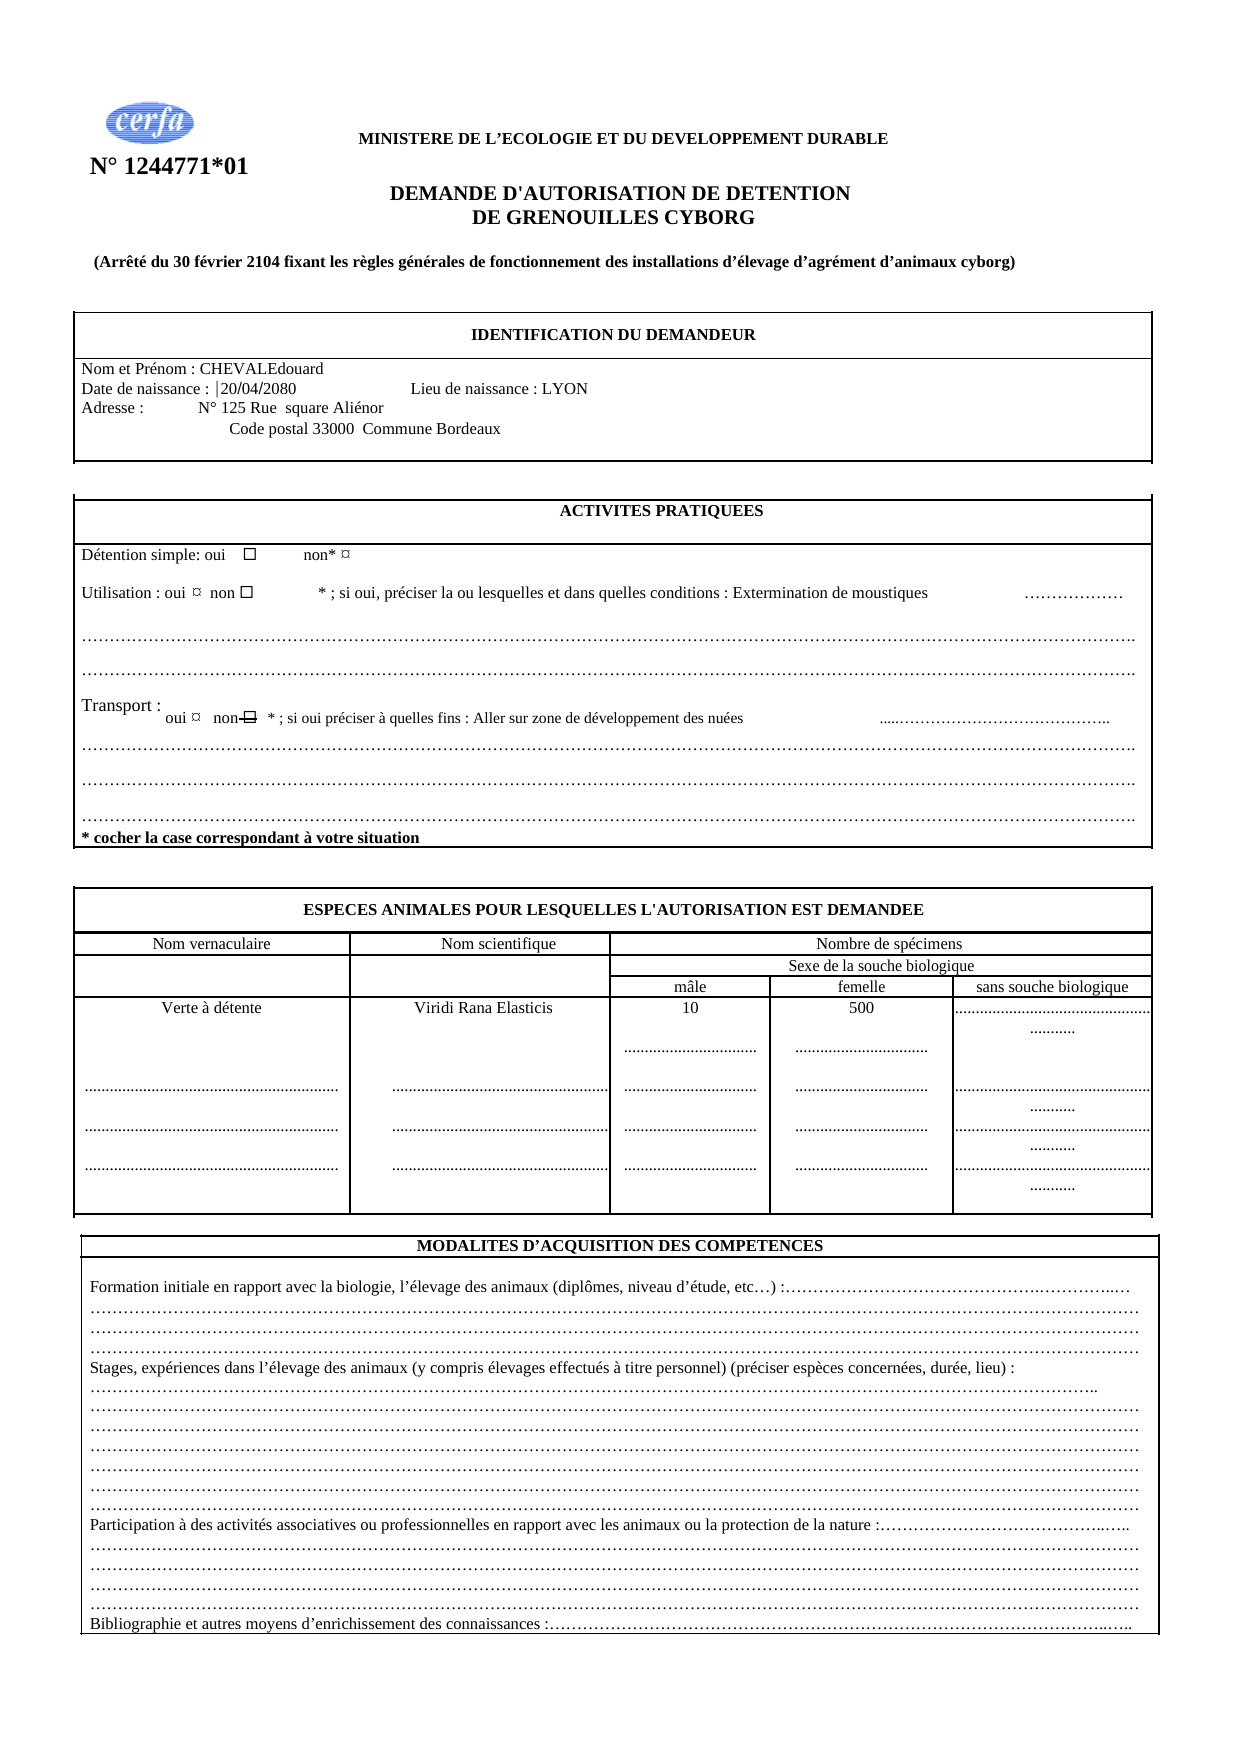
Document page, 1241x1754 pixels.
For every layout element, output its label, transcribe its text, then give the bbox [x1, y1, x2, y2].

table_cell [75, 501, 192, 531]
table_cell [611, 1195, 769, 1213]
table_cell .................................................... [351, 1076, 609, 1116]
text * cocher la case correspondant à votre situation [81, 827, 1151, 846]
table_cell ................................ [611, 1037, 769, 1076]
text ……………………………………………………………………………………………………………………………………………………………………… [89, 1495, 1153, 1514]
table_cell ............................................................. [75, 1116, 349, 1155]
text Nom et Prénom : CHEVALEdouard [81, 359, 1151, 378]
text Stages, expériences dans l’élevage des animaux (y compris élevages effectués à titre personnel) (préciser espèces concernées, durée, lieu) :……………………………………………………………………………………………………………………………………………………………….. [89, 1358, 1153, 1396]
text ……………………………………………………………………………………………………………………………………………………………………… [89, 1416, 1153, 1435]
table_cell [297, 531, 1151, 543]
table_cell [75, 1195, 349, 1213]
table_cell Sexe de la souche biologique [611, 956, 1151, 975]
table_cell [954, 1037, 1151, 1076]
table_cell .......................................................... [954, 1155, 1151, 1194]
text ……………………………………………………………………………………………………………………………………………………………………… [89, 1436, 1153, 1455]
text ……………………………………………………………………………………………………………………………………………………………………… [89, 1475, 1153, 1494]
table_cell [351, 1037, 609, 1076]
table_cell [351, 1195, 609, 1213]
table_cell [192, 501, 297, 531]
text ……………………………………………………………………………………………………………………………………………………………………… [89, 1338, 1153, 1357]
text ………………………………………………………………………………………………………………………………………………………………………. [81, 806, 1151, 825]
table_cell ................................ [771, 1116, 952, 1155]
table_cell ............................................................. [75, 1155, 349, 1194]
text ………………………………………………………………………………………………………………………………………………………………………. [81, 660, 1151, 679]
text ……………………………………………………………………………………………………………………………………………………………………… [89, 1594, 1153, 1613]
text (Arrêté du 30 février 2104 fixant les règles générales de fonctionnement des installations d’élevage d’agrément d’animaux cyborg) [94, 251, 1153, 271]
text Bibliographie et autres moyens d’enrichissement des connaissances :………………………………………………………………………………………..….. [89, 1614, 1153, 1633]
table_cell Verte à détente [75, 998, 349, 1037]
table_cell ............................................................. [75, 1076, 349, 1116]
table_cell ................................ [771, 1155, 952, 1194]
text ………………………………………………………………………………………………………………………………………………………………………. [81, 735, 1151, 754]
text DEMANDE D'AUTORISATION DE DETENTION [389, 181, 1153, 205]
table_header Nom vernaculaire [75, 934, 349, 954]
text Date de naissance : |20/04/2080 Lieu de naissance : LYON [81, 379, 1151, 398]
table_cell [75, 441, 192, 459]
table_header N° 125 Rue square Aliénor [192, 398, 1151, 419]
text ………………………………………………………………………………………………………………………………………………………………………. [81, 769, 1151, 788]
table_cell non* x [297, 545, 1151, 583]
table_cell [351, 956, 609, 975]
table_cell [771, 1195, 952, 1213]
table_cell [192, 462, 297, 498]
text ……………………………………………………………………………………………………………………………………………………………………… [89, 1554, 1153, 1574]
table_cell [75, 531, 297, 543]
table_cell [75, 956, 349, 975]
text MINISTERE DE L’ECOLOGIE ET DU DEVELOPPEMENT DURABLE [358, 129, 1153, 148]
text ………………………………………………………………………………………………………………………………………………………………………. [81, 625, 1151, 644]
text ……………………………………………………………………………………………………………………………………………………………………… [89, 1318, 1153, 1337]
text Participation à des activités associatives ou professionnelles en rapport avec les animaux ou la protection de la nature :…………………………………..….. [89, 1515, 1153, 1534]
table_cell [297, 441, 1151, 459]
table_header Nom scientifique [351, 934, 609, 954]
table_cell Viridi Rana Elasticis [351, 998, 609, 1037]
table_cell [73, 462, 192, 498]
table_cell femelle [771, 977, 952, 996]
text ESPECES ANIMALES POUR LESQUELLES L'AUTORISATION EST DEMANDEE [75, 900, 1151, 919]
table_cell Code postal 33000 Commune Bordeaux [192, 419, 1151, 441]
table_cell .................................................... [351, 1155, 609, 1194]
table_cell ................................ [611, 1155, 769, 1194]
text ……………………………………………………………………………………………………………………………………………………………………… [89, 1574, 1153, 1593]
table_cell * ; si oui, préciser la ou lesquelles et dans quelles conditions : Extermination de moustiques ……………… [297, 583, 1151, 615]
table_header Adresse : [75, 398, 192, 419]
table_cell [75, 975, 349, 996]
table_cell [351, 975, 609, 996]
text Transport : oui x non  * ; si oui préciser à quelles fins : Aller sur zone de développement des nuées .....………………………………….. [81, 694, 1151, 730]
text ……………………………………………………………………………………………………………………………………………………………………… [89, 1456, 1153, 1475]
text ……………………………………………………………………………………………………………………………………………………………………… [89, 1396, 1153, 1415]
table_cell [192, 441, 297, 459]
table_cell [297, 462, 1152, 498]
table_header Nombre de spécimens [770, 934, 1151, 954]
table_cell .......................................................... [954, 1076, 1151, 1116]
table_cell .......................................................... [954, 1116, 1151, 1155]
table_cell Détention simple: oui  [75, 545, 297, 583]
table_cell ................................ [771, 1076, 952, 1116]
table_cell [75, 419, 192, 441]
table_cell 500 [771, 998, 952, 1037]
table_cell ................................ [771, 1037, 952, 1076]
table_cell .......................................................... [954, 998, 1151, 1037]
table_cell ................................ [611, 1116, 769, 1155]
text ……………………………………………………………………………………………………………………………………………………………………… [89, 1535, 1153, 1554]
picture [105, 101, 194, 145]
table_cell Utilisation : oui [75, 583, 192, 615]
table_cell sans souche biologique [954, 977, 1151, 996]
table_cell mâle [611, 977, 769, 996]
text N° 1244771*01 [89, 151, 1153, 180]
table_cell x non  [192, 583, 297, 615]
text Formation initiale en rapport avec la biologie, l’élevage des animaux (diplômes, niveau d’étude, etc…) :……………………………………….…………..… [89, 1277, 1153, 1296]
table_cell [75, 1037, 349, 1076]
text IDENTIFICATION DU DEMANDEUR [471, 324, 1151, 344]
table_cell 10 [611, 998, 769, 1037]
table_cell .................................................... [351, 1116, 609, 1155]
text MODALITES D’ACQUISITION DES COMPETENCES [82, 1237, 1158, 1255]
table_cell ACTIVITES PRATIQUEES [297, 501, 1151, 531]
table_cell ................................ [611, 1076, 769, 1116]
text DE GRENOUILLES CYBORG [394, 205, 1153, 229]
table_cell [954, 1195, 1151, 1213]
table_header [611, 934, 770, 954]
text ……………………………………………………………………………………………………………………………………………………………………… [89, 1298, 1153, 1317]
